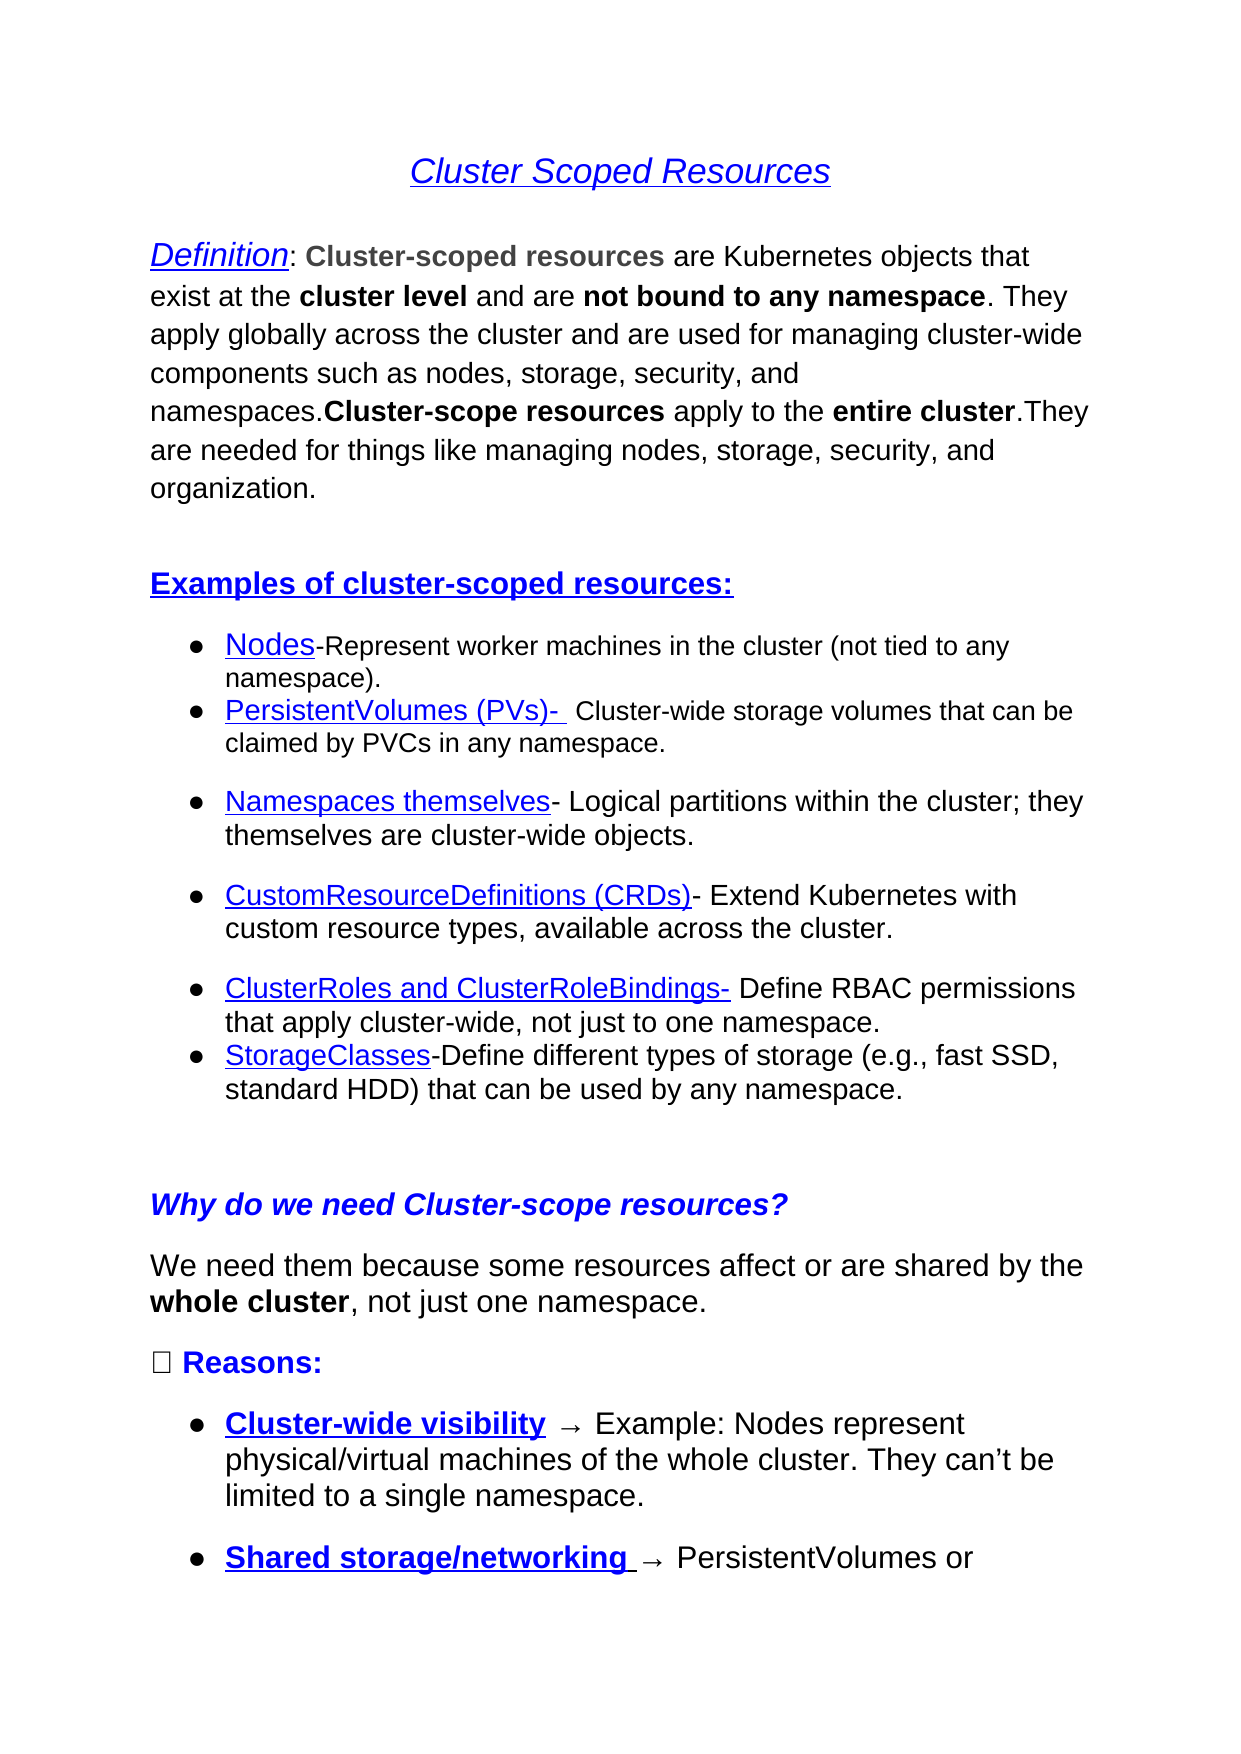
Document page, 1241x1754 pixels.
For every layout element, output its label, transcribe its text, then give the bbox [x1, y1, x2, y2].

text We need them because some resources affect or are shared by the whole cluster, not just one namespace. [150, 1247, 1090, 1319]
list CustomResourceDefinitions (CRDs)- Extend Kubernetes with custom resource types, available across the cluster. [187, 878, 1090, 971]
text Cluster Scoped Resources [150, 150, 1090, 191]
list Namespaces themselves- Logical partitions within the cluster; they themselves are cluster-wide objects. [187, 784, 1090, 878]
list Nodes-Represent worker machines in the cluster (not tied to any namespace). [187, 626, 1090, 693]
list ClusterRoles and ClusterRoleBindings- Define RBAC permissions that apply cluster-wide, not just to one namespace. [187, 971, 1090, 1038]
subtitle Why do we need Cluster-scope resources? [150, 1186, 1090, 1222]
text 🔹 Reasons: [150, 1344, 1090, 1380]
list PersistentVolumes (PVs)- Cluster-wide storage volumes that can be claimed by PVCs in any namespace. [187, 693, 1090, 784]
text Definition: Cluster-scoped resources are Kubernetes objects that exist at the cluster level and are not bound to any namespace. They apply globally across the cluster and are used for managing cluster-wide components such as nodes, storage, security, and namespaces.Cluster-scope resources apply to the entire cluster.They are needed for things like managing nodes, storage, security, and organization. [150, 235, 1090, 505]
text Examples of cluster-scoped resources: [150, 565, 1090, 601]
list StorageClasses-Define different types of storage (e.g., fast SSD, standard HDD) that can be used by any namespace. [187, 1038, 1090, 1106]
list Shared storage/networking → PersistentVolumes or [187, 1539, 1090, 1575]
list Cluster-wide visibility → Example: Nodes represent physical/virtual machines of the whole cluster. They can’t be limited to a single namespace. [187, 1405, 1090, 1539]
